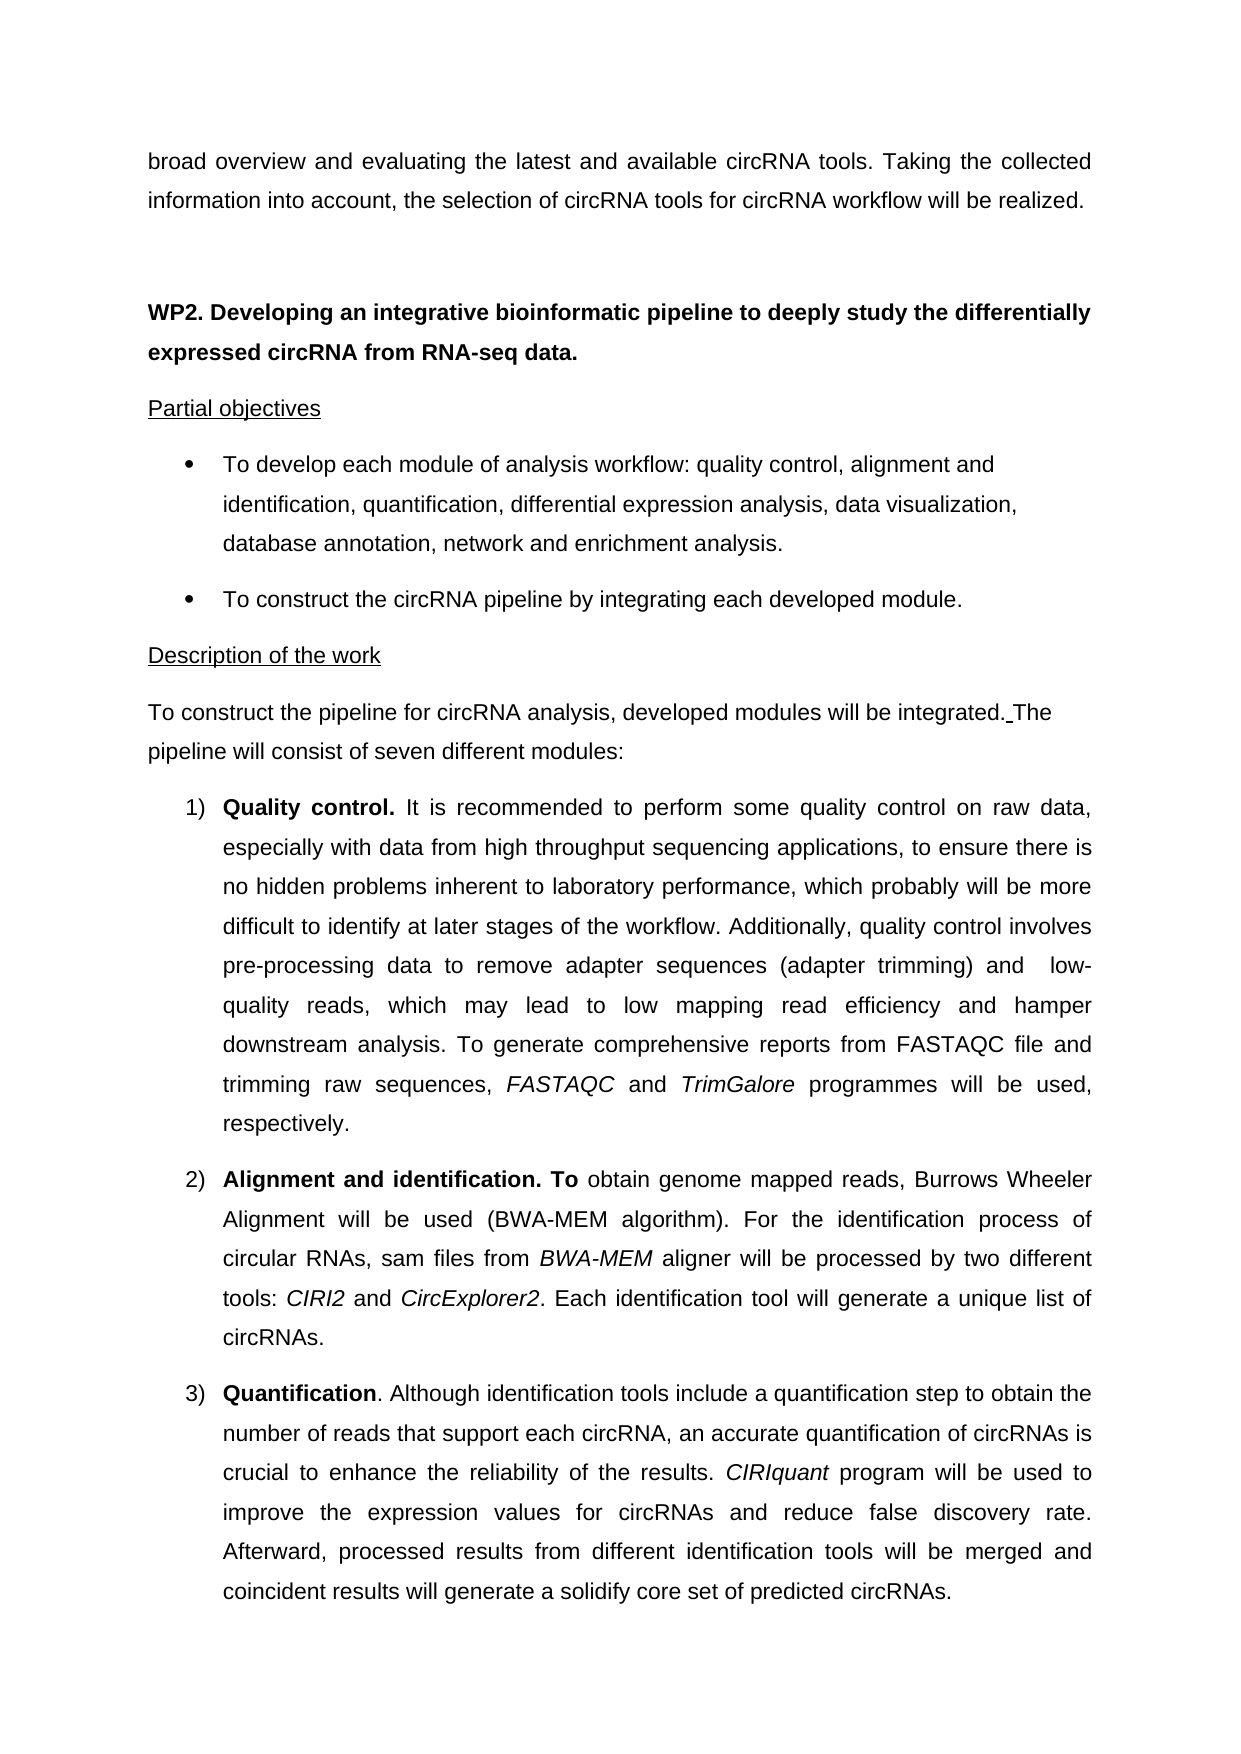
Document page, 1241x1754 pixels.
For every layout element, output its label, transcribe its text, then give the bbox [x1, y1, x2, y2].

text To construct the pipeline for circRNA analysis, developed modules will be integrated. The pipeline will consist of seven different modules: [148, 698, 1093, 764]
list Alignment and identification. To obtain genome mapped reads, Burrows Wheeler Alignment will be used (BWA-MEM algorithm). For the identification process of circular RNAs, sam files from BWA-MEM aligner will be processed by two different tools: CIRI2 and CircExplorer2. Each identification tool will generate a unique list of circRNAs. [185, 1166, 1093, 1350]
list Quality control. It is recommended to perform some quality control on raw data, especially with data from high throughput sequencing applications, to ensure there is no hidden problems inherent to laboratory performance, which probably will be more difficult to identify at later stages of the workflow. Additionally, quality control involves pre-processing data to remove adapter sequences (adapter trimming) and low-quality reads, which may lead to low mapping read efficiency and hamper downstream analysis. To generate comprehensive reports from FASTAQC file and trimming raw sequences, FASTAQC and TrimGalore programmes will be used, respectively. [185, 794, 1093, 1136]
list To construct the circRNA pipeline by integrating each developed module. [185, 586, 1093, 613]
text Description of the work [148, 642, 1093, 669]
text WP2. Developing an integrative bioinformatic pipeline to deeply study the differentially expressed circRNA from RNA-seq data. [148, 299, 1093, 365]
list Quantification. Although identification tools include a quantification step to obtain the number of reads that support each circRNA, an accurate quantification of circRNAs is crucial to enhance the reliability of the results. CIRIquant program will be used to improve the expression values for circRNAs and reduce false discovery rate. Afterward, processed results from different identification tools will be merged and coincident results will generate a solidify core set of predicted circRNAs. [185, 1380, 1093, 1604]
list To develop each module of analysis workflow: quality control, alignment and identification, quantification, differential expression analysis, data visualization, database annotation, network and enrichment analysis. [185, 451, 1093, 556]
text Partial objectives [148, 395, 1093, 421]
text broad overview and evaluating the latest and available circRNA tools. Taking the collected information into account, the selection of circRNA tools for circRNA workflow will be realized. [148, 148, 1093, 213]
